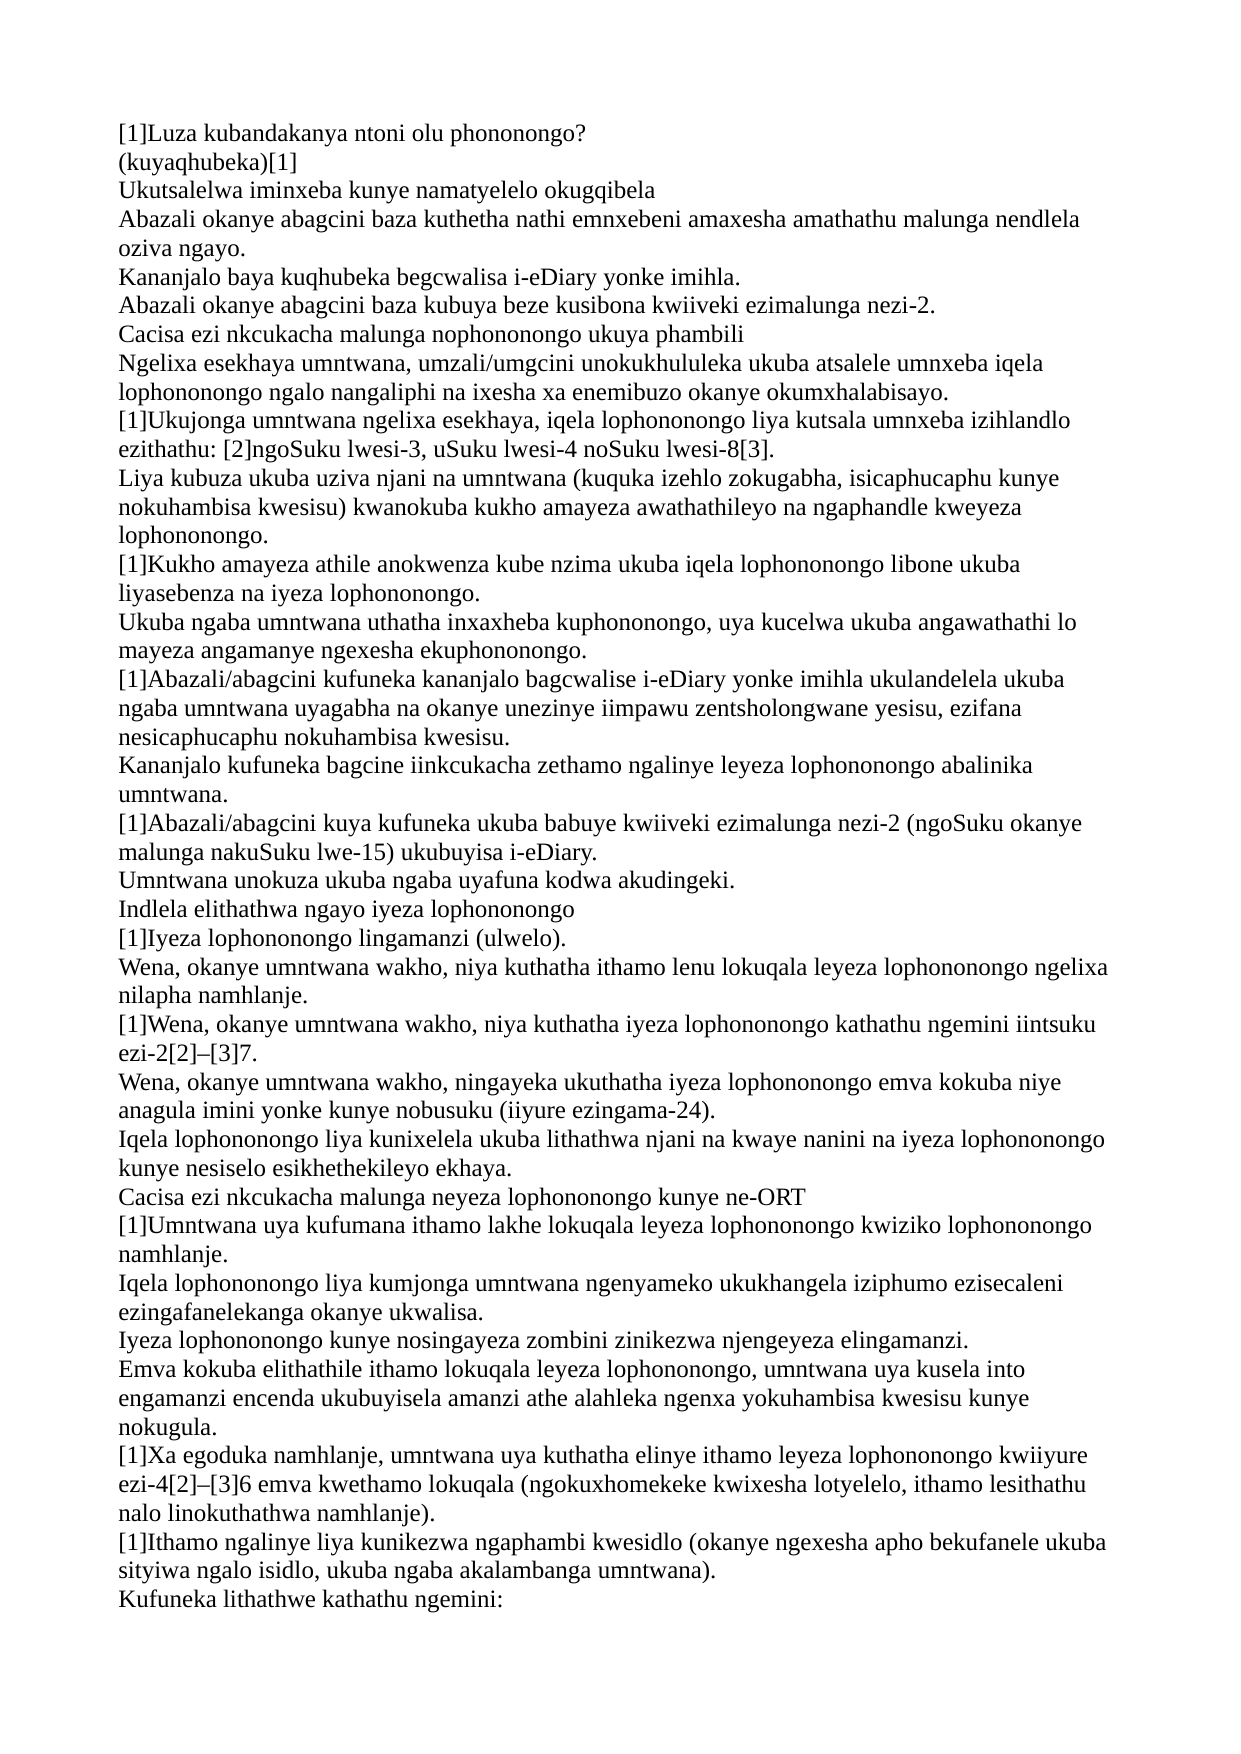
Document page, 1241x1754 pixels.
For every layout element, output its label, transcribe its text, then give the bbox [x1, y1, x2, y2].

text [1]Abazali/abagcini kuya kufuneka ukuba babuye kwiiveki ezimalunga nezi-2 (ngoSuku okanye malunga nakuSuku lwe-15) ukubuyisa i-eDiary. [118, 808, 1122, 866]
text Ngelixa esekhaya umntwana, umzali/umgcini unokukhululeka ukuba atsalele umnxeba iqela lophononongo ngalo nangaliphi na ixesha xa enemibuzo okanye okumxhalabisayo. [118, 348, 1122, 406]
text Indlela elithathwa ngayo iyeza lophononongo [118, 894, 1122, 923]
text [1]Iyeza lophononongo lingamanzi (ulwelo). [118, 923, 1122, 952]
text [1]Abazali/abagcini kufuneka kananjalo bagcwalise i-eDiary yonke imihla ukulandelela ukuba ngaba umntwana uyagabha na okanye unezinye iimpawu zentsholongwane yesisu, ezifana nesicaphucaphu nokuhambisa kwesisu. [118, 664, 1122, 751]
text [1]Luza kubandakanya ntoni olu phononongo? [118, 118, 1122, 147]
text Kufuneka lithathwe kathathu ngemini: [118, 1584, 1122, 1613]
text Kananjalo kufuneka bagcine iinkcukacha zethamo ngalinye leyeza lophononongo abalinika umntwana. [118, 751, 1122, 808]
text [1]Xa egoduka namhlanje, umntwana uya kuthatha elinye ithamo leyeza lophononongo kwiiyure ezi-4[2]‒[3]6 emva kwethamo lokuqala (ngokuxhomekeke kwixesha lotyelelo, ithamo lesithathu nalo linokuthathwa namhlanje). [118, 1441, 1122, 1527]
text Iqela lophononongo liya kumjonga umntwana ngenyameko ukukhangela iziphumo ezisecaleni ezingafanelekanga okanye ukwalisa. [118, 1268, 1122, 1326]
text Ukutsalelwa iminxeba kunye namatyelelo okugqibela [118, 176, 1122, 204]
text Umntwana unokuza ukuba ngaba uyafuna kodwa akudingeki. [118, 866, 1122, 894]
text Ukuba ngaba umntwana uthatha inxaxheba kuphononongo, uya kucelwa ukuba angawathathi lo mayeza angamanye ngexesha ekuphononongo. [118, 607, 1122, 664]
text Iqela lophononongo liya kunixelela ukuba lithathwa njani na kwaye nanini na iyeza lophononongo kunye nesiselo esikhethekileyo ekhaya. [118, 1124, 1122, 1182]
text [1]Ukujonga umntwana ngelixa esekhaya, iqela lophononongo liya kutsala umnxeba izihlandlo ezithathu: [2]ngoSuku lwesi-3, uSuku lwesi-4 noSuku lwesi-8[3]. [118, 406, 1122, 463]
text Liya kubuza ukuba uziva njani na umntwana (kuquka izehlo zokugabha, isicaphucaphu kunye nokuhambisa kwesisu) kwanokuba kukho amayeza awathathileyo na ngaphandle kweyeza lophononongo. [118, 463, 1122, 549]
text (kuyaqhubeka)[1] [118, 147, 1122, 176]
text Cacisa ezi nkcukacha malunga neyeza lophononongo kunye ne-ORT [118, 1182, 1122, 1211]
text Iyeza lophononongo kunye nosingayeza zombini zinikezwa njengeyeza elingamanzi. [118, 1326, 1122, 1354]
text Cacisa ezi nkcukacha malunga nophononongo ukuya phambili [118, 319, 1122, 348]
text Abazali okanye abagcini baza kuthetha nathi emnxebeni amaxesha amathathu malunga nendlela oziva ngayo. [118, 204, 1122, 262]
text [1]Kukho amayeza athile anokwenza kube nzima ukuba iqela lophononongo libone ukuba liyasebenza na iyeza lophononongo. [118, 549, 1122, 607]
text Abazali okanye abagcini baza kubuya beze kusibona kwiiveki ezimalunga nezi-2. [118, 291, 1122, 319]
text Wena, okanye umntwana wakho, niya kuthatha ithamo lenu lokuqala leyeza lophononongo ngelixa nilapha namhlanje. [118, 952, 1122, 1009]
text Kananjalo baya kuqhubeka begcwalisa i-eDiary yonke imihla. [118, 262, 1122, 291]
text [1]Umntwana uya kufumana ithamo lakhe lokuqala leyeza lophononongo kwiziko lophononongo namhlanje. [118, 1211, 1122, 1268]
text Emva kokuba elithathile ithamo lokuqala leyeza lophononongo, umntwana uya kusela into engamanzi encenda ukubuyisela amanzi athe alahleka ngenxa yokuhambisa kwesisu kunye nokugula. [118, 1354, 1122, 1441]
text [1]Wena, okanye umntwana wakho, niya kuthatha iyeza lophononongo kathathu ngemini iintsuku ezi-2[2]‒[3]7. [118, 1009, 1122, 1067]
text [1]Ithamo ngalinye liya kunikezwa ngaphambi kwesidlo (okanye ngexesha apho bekufanele ukuba sityiwa ngalo isidlo, ukuba ngaba akalambanga umntwana). [118, 1527, 1122, 1584]
text Wena, okanye umntwana wakho, ningayeka ukuthatha iyeza lophononongo emva kokuba niye anagula imini yonke kunye nobusuku (iiyure ezingama-24). [118, 1067, 1122, 1124]
